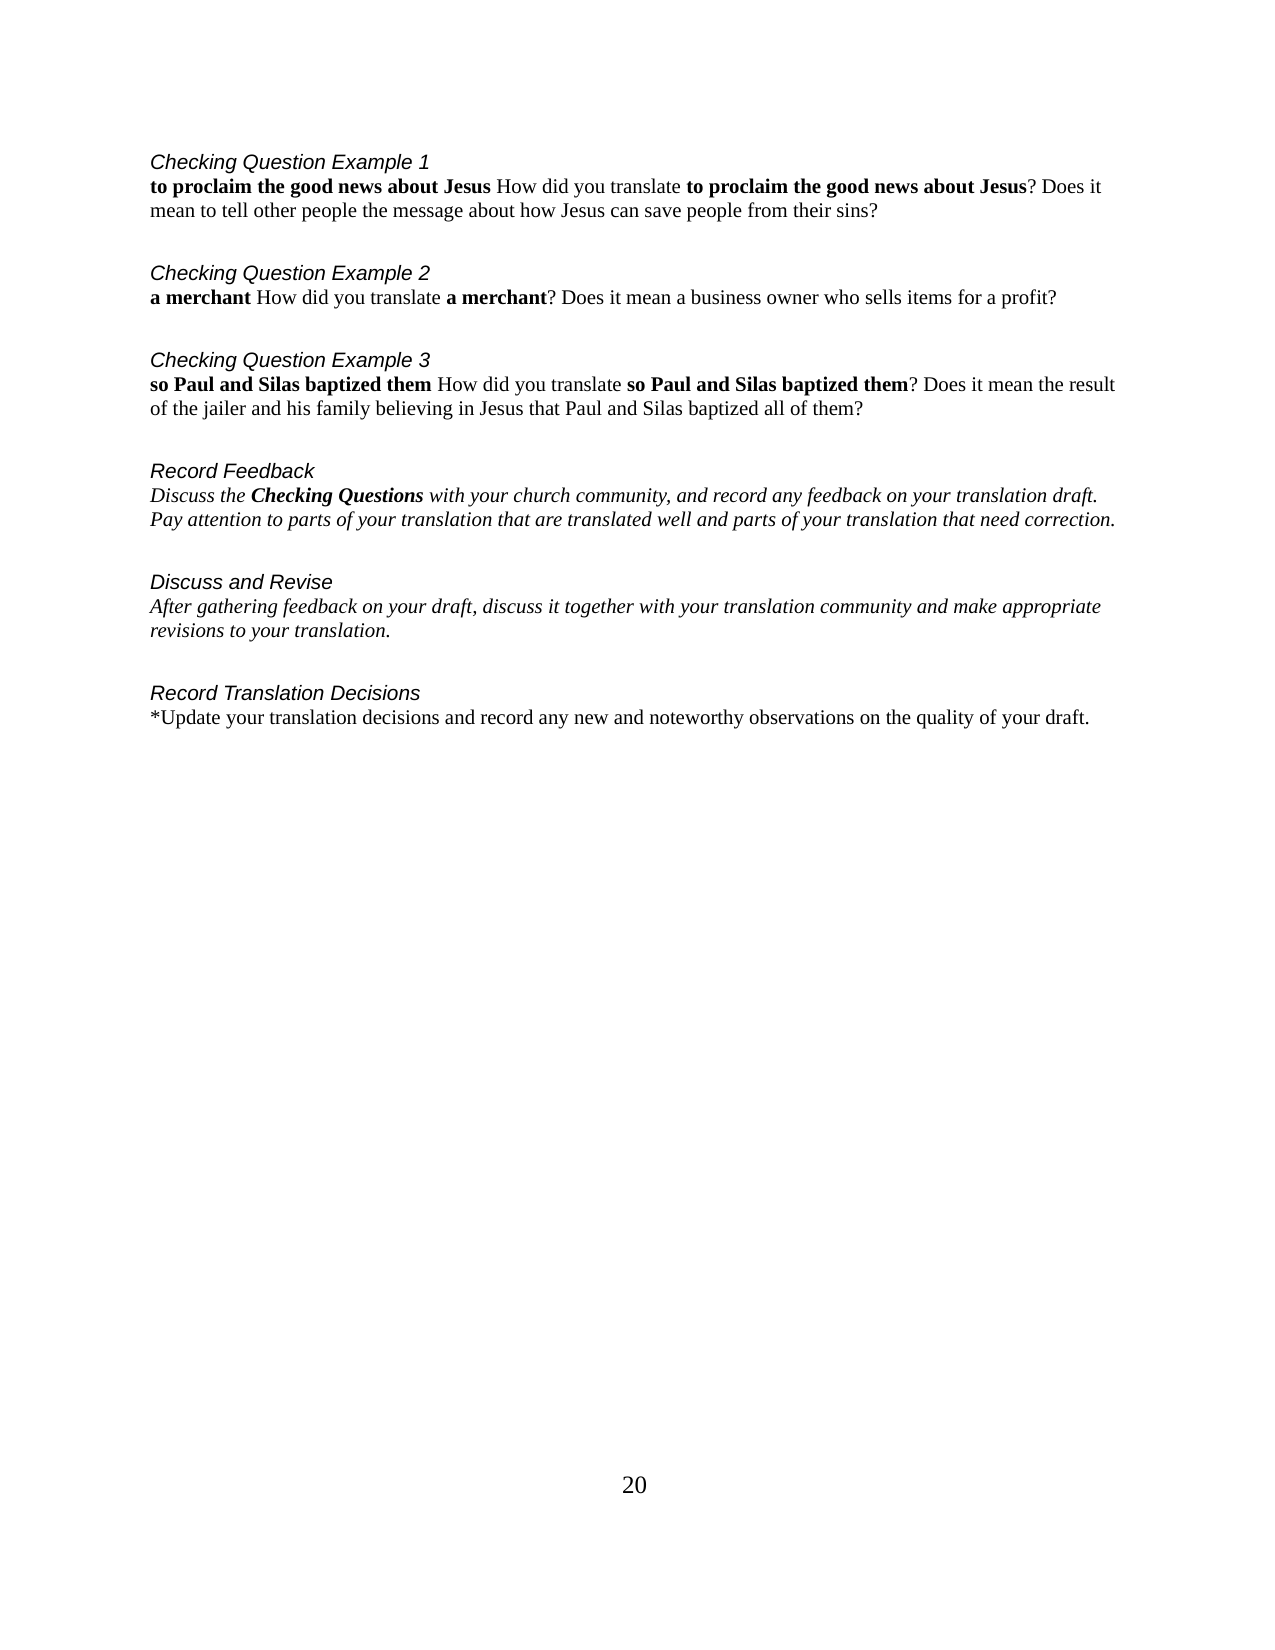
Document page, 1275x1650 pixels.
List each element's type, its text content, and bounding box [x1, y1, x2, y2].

subtitle Record Feedback [150, 459, 1125, 483]
subtitle Checking Question Example 1 [150, 150, 1125, 174]
subtitle Discuss and Revise [150, 570, 1125, 594]
text After gathering feedback on your draft, discuss it together with your translation community and make appropriate revisions to your translation. [150, 594, 1125, 642]
text *Update your translation decisions and record any new and noteworthy observations on the quality of your draft. [150, 705, 1125, 729]
text Discuss the Checking Questions with your church community, and record any feedback on your translation draft. Pay attention to parts of your translation that are translated well and parts of your translation that need correction. [150, 483, 1125, 531]
text a merchant How did you translate a merchant? Does it mean a business owner who sells items for a profit? [150, 285, 1125, 309]
subtitle Record Translation Decisions [150, 681, 1125, 705]
text to proclaim the good news about Jesus How did you translate to proclaim the good news about Jesus? Does it mean to tell other people the message about how Jesus can save people from their sins? [150, 174, 1125, 222]
subtitle Checking Question Example 3 [150, 348, 1125, 372]
subtitle Checking Question Example 2 [150, 261, 1125, 285]
text so Paul and Silas baptized them How did you translate so Paul and Silas baptized them? Does it mean the result of the jailer and his family believing in Jesus that Paul and Silas baptized all of them? [150, 372, 1125, 420]
